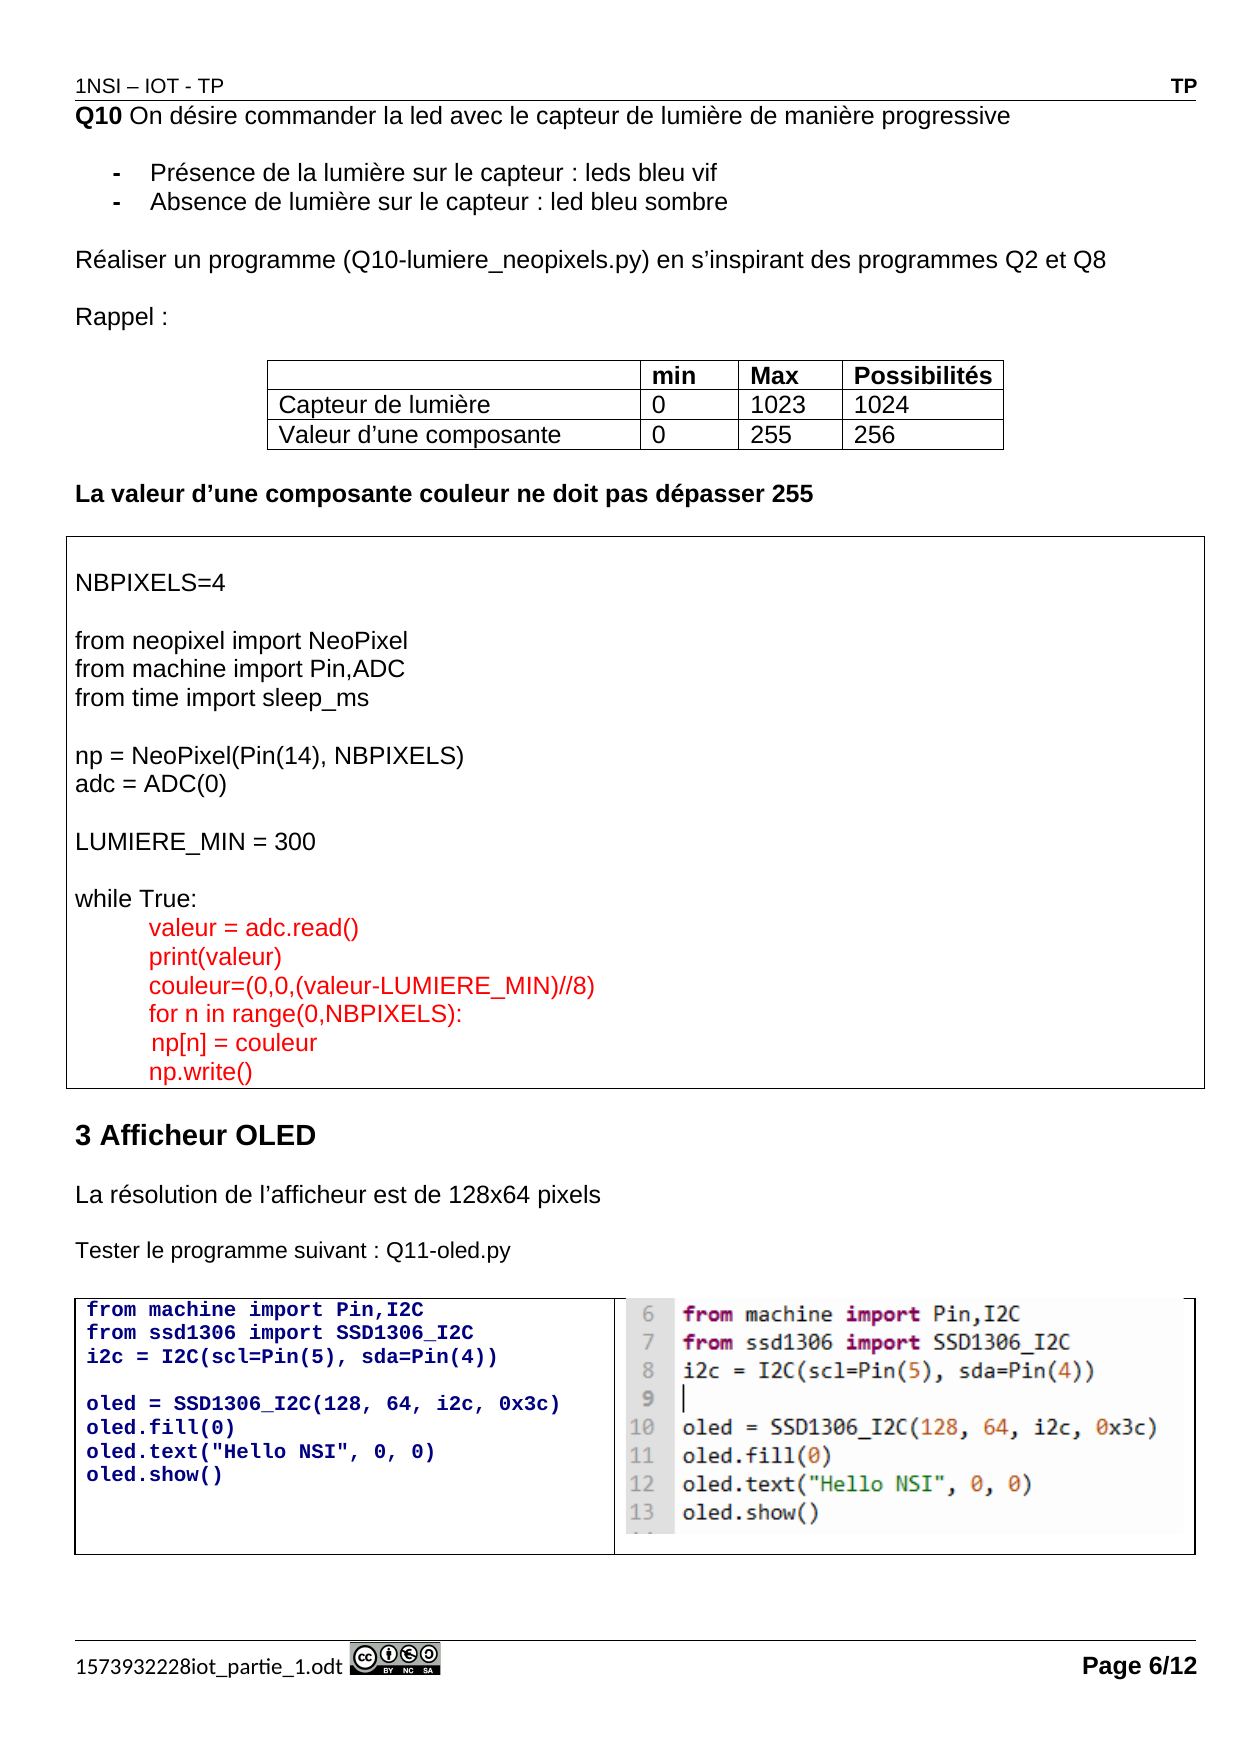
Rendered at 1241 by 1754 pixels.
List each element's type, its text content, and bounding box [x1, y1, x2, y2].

text Réaliser un programme (Q10-lumiere_neopixels.py) en s’inspirant des programmes Q2 et Q8 [75, 244, 1196, 273]
table_header [615, 1299, 1194, 1554]
table_header Max [739, 361, 842, 389]
table_cell 0 [641, 420, 738, 449]
text NBPIXELS=4 [75, 568, 1196, 597]
text for n in range(0,NBPIXELS): [75, 999, 1196, 1028]
text adc = ADC(0) [75, 769, 1196, 798]
table_header [268, 361, 640, 389]
text couleur=(0,0,(valeur-LUMIERE_MIN)//8) [75, 971, 1196, 999]
text from machine import Pin,ADC [75, 654, 1196, 683]
table_cell 255 [739, 420, 842, 449]
text from neopixel import NeoPixel [75, 626, 1196, 654]
list Présence de la lumière sur le capteur : leds bleu vif [112, 158, 1196, 187]
text Q10 On désire commander la led avec le capteur de lumière de manière progressive [75, 101, 1196, 129]
text La valeur d’une composante couleur ne doit pas dépasser 255 [75, 479, 1196, 507]
text np[n] = couleur [75, 1028, 1196, 1054]
text Rappel : [75, 302, 1196, 331]
text valeur = adc.read() [75, 913, 1196, 942]
table_header from machine import Pin,I2C from ssd1306 import SSD1306_I2C i2c = I2C(scl=Pin(5), sda=Pin(4)) oled = SSD1306_I2C(128, 64, i2c, 0x3c) oled.fill(0) oled.text("Hello NSI", 0, 0) oled.show() [76, 1299, 614, 1554]
list Absence de lumière sur le capteur : led bleu sombre [112, 187, 1196, 216]
table_header Possibilités [843, 361, 1003, 389]
table_cell Valeur d’une composante [268, 420, 640, 449]
text while True: [75, 884, 1196, 913]
table_cell 0 [641, 390, 738, 419]
text np.write() [67, 1054, 1204, 1088]
table_cell 1024 [843, 390, 1003, 419]
table_header min [641, 361, 738, 389]
text LUMIERE_MIN = 300 [75, 827, 1196, 856]
text print(valeur) [75, 942, 1196, 971]
text La résolution de l’afficheur est de 128x64 pixels [75, 1180, 1196, 1208]
text np = NeoPixel(Pin(14), NBPIXELS) [75, 741, 1196, 769]
table_cell 1023 [739, 390, 842, 419]
table_cell Capteur de lumière [268, 390, 640, 419]
table_cell 256 [843, 420, 1003, 449]
picture [349, 1642, 441, 1675]
text from time import sleep_ms [75, 683, 1196, 712]
text 3 Afficheur OLED [75, 1117, 1196, 1151]
text Tester le programme suivant : Q11-oled.py [75, 1237, 1196, 1264]
